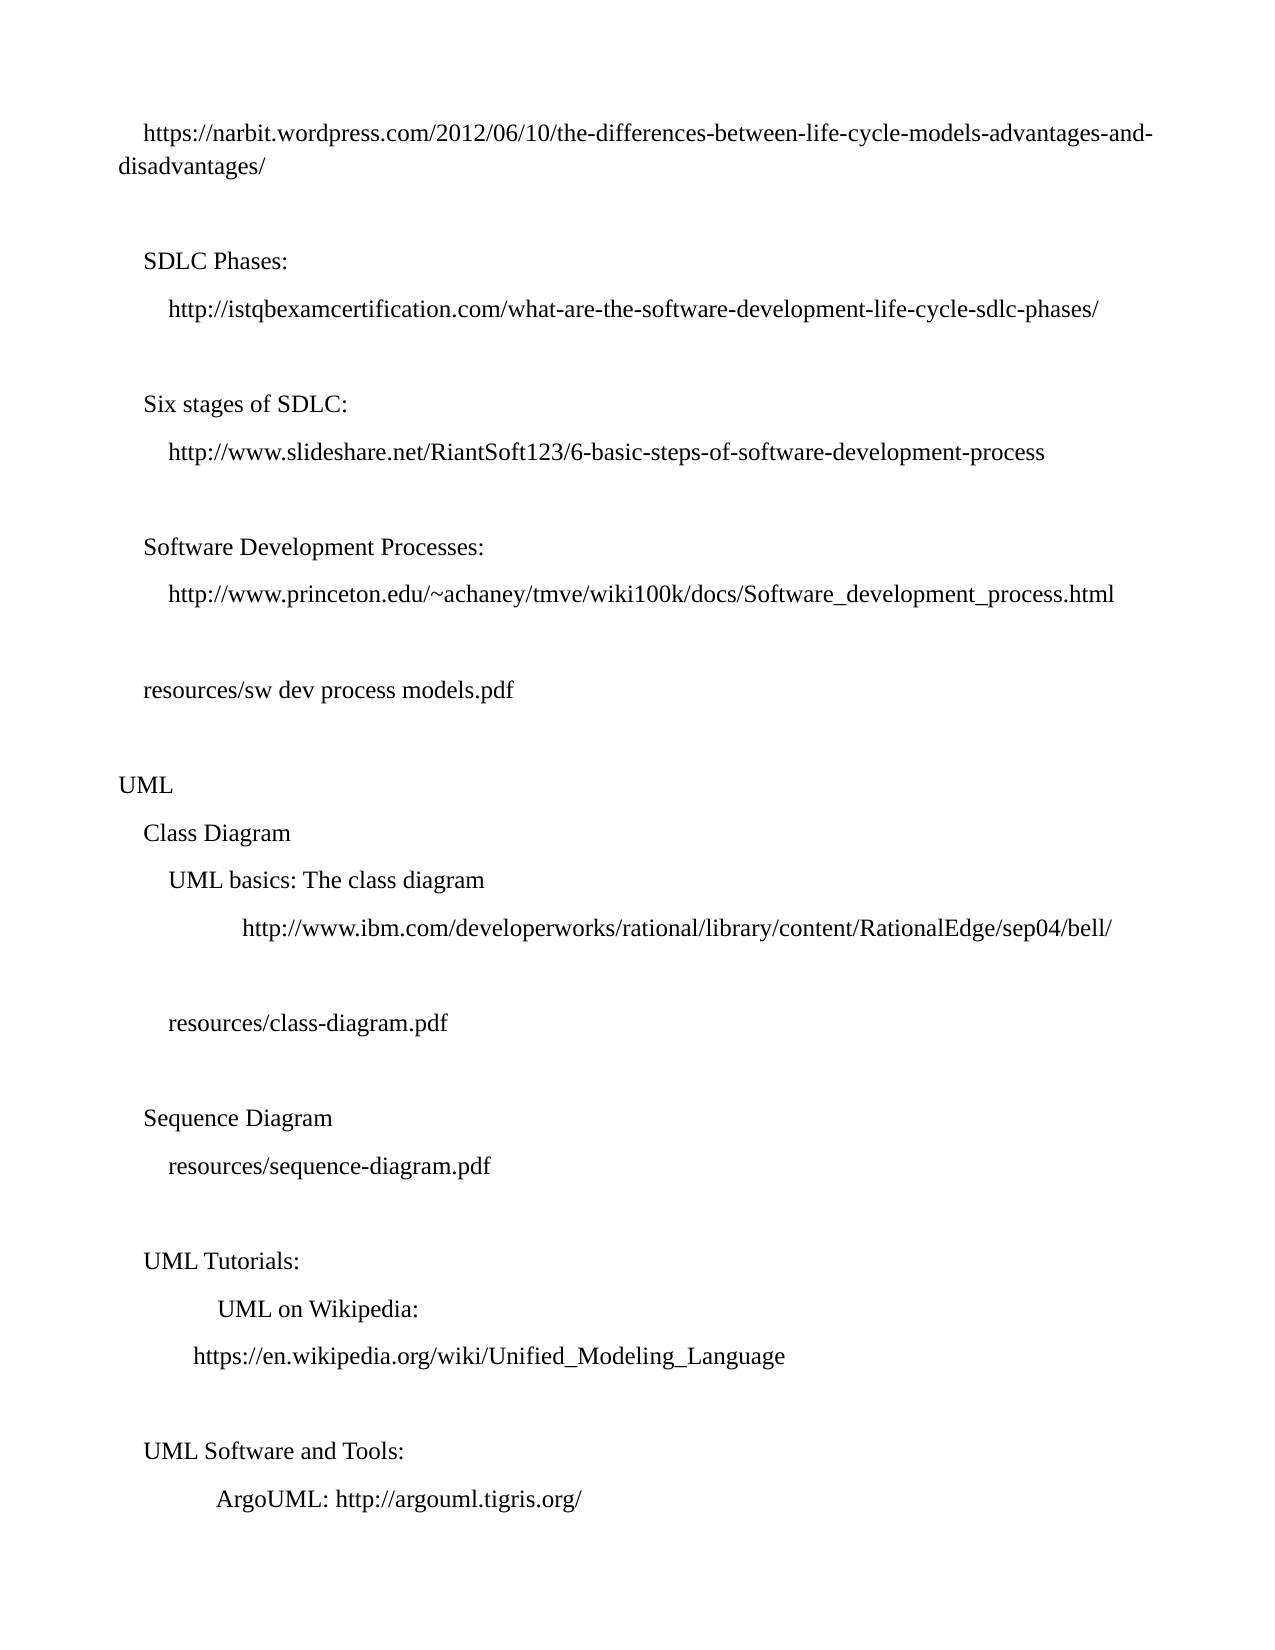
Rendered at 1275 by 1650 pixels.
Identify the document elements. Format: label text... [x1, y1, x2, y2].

text https://narbit.wordpress.com/2012/06/10/the-differences-between-life-cycle-models-advantages-and-disadvantages/ [118, 118, 1157, 180]
text http://www.princeton.edu/~achaney/tmve/wiki100k/docs/Software_development_process.html [118, 579, 1157, 608]
text https://en.wikipedia.org/wiki/Unified_Modeling_Language [118, 1341, 1157, 1370]
text http://istqbexamcertification.com/what-are-the-software-development-life-cycle-sdlc-phases/ [118, 294, 1157, 323]
text ArgoUML: http://argouml.tigris.org/ [118, 1484, 1157, 1513]
text resources/class-diagram.pdf [118, 1008, 1157, 1037]
text SDLC Phases: [118, 246, 1157, 275]
text Sequence Diagram [118, 1103, 1157, 1132]
text http://www.slideshare.net/RiantSoft123/6-basic-steps-of-software-development-process [118, 437, 1157, 466]
text Six stages of SDLC: [118, 389, 1157, 418]
text UML Tutorials: [118, 1246, 1157, 1275]
text Class Diagram [118, 818, 1157, 846]
text http://www.ibm.com/developerworks/rational/library/content/RationalEdge/sep04/bell/ [118, 913, 1157, 942]
text resources/sw dev process models.pdf [118, 675, 1157, 703]
text resources/sequence-diagram.pdf [118, 1151, 1157, 1179]
text UML basics: The class diagram [118, 865, 1157, 894]
text UML Software and Tools: [118, 1436, 1157, 1465]
text Software Development Processes: [118, 532, 1157, 561]
text UML on Wikipedia: [118, 1294, 1157, 1322]
text UML [118, 770, 1157, 799]
